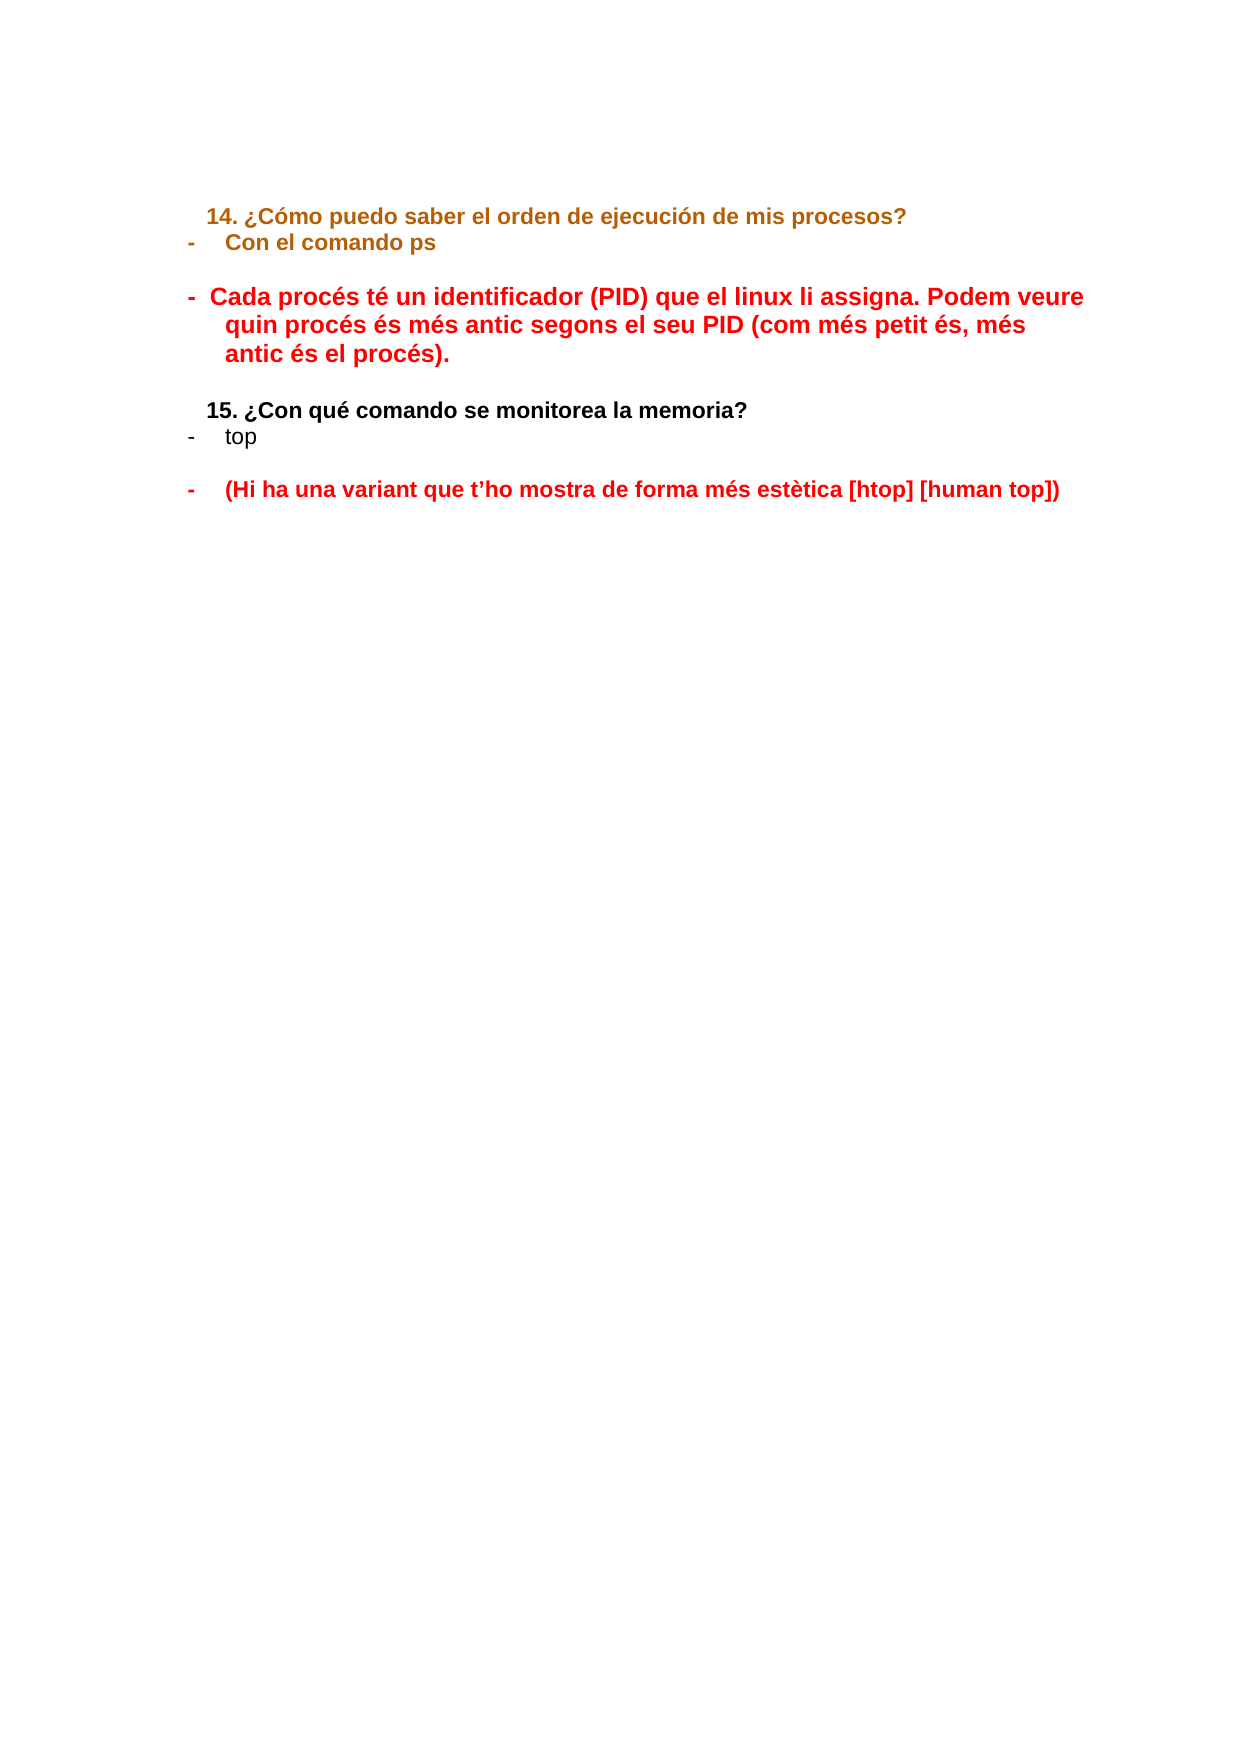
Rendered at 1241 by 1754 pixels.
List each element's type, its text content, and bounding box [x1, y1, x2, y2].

list (Hi ha una variant que t’ho mostra de forma més estètica [htop] [human top]) [187, 476, 1090, 502]
list ¿Con qué comando se monitorea la memoria? [206, 397, 1090, 423]
list Con el comando ps [187, 229, 1090, 255]
text - Cada procés té un identificador (PID) que el linux li assigna. Podem veure quin procés és més antic segons el seu PID (com més petit és, més antic és el procés). [187, 282, 1090, 368]
list top [187, 423, 1090, 449]
list ¿Cómo puedo saber el orden de ejecución de mis procesos? [206, 203, 1090, 229]
